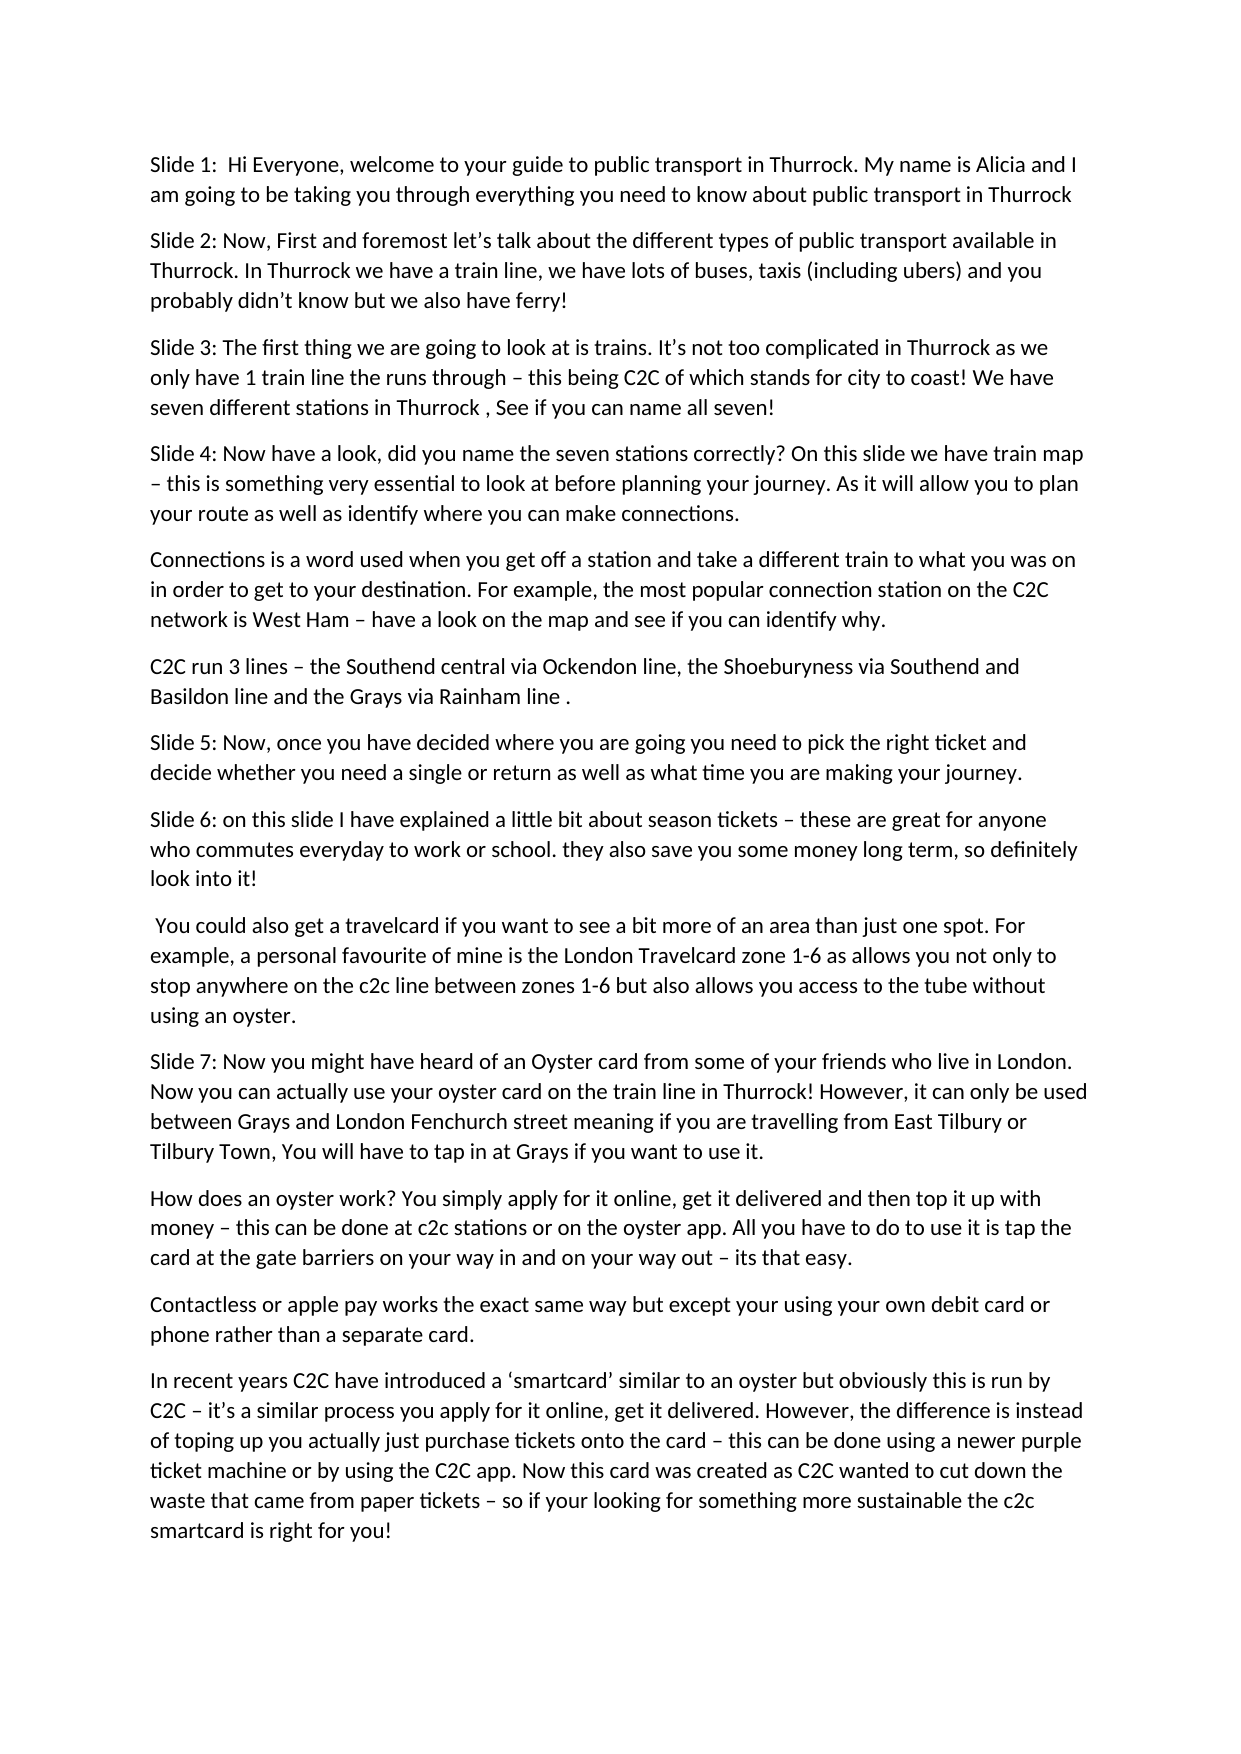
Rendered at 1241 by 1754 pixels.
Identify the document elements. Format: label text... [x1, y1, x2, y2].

text In recent years C2C have introduced a ‘smartcard’ similar to an oyster but obviously this is run by C2C – it’s a similar process you apply for it online, get it delivered. However, the difference is instead of toping up you actually just purchase tickets onto the card – this can be done using a newer purple ticket machine or by using the C2C app. Now this card was created as C2C wanted to cut down the waste that came from paper tickets – so if your looking for something more sustainable the c2c smartcard is right for you! [150, 1366, 1090, 1544]
text How does an oyster work? You simply apply for it online, get it delivered and then top it up with money – this can be done at c2c stations or on the oyster app. All you have to do to use it is tap the card at the gate barriers on your way in and on your way out – its that easy. [150, 1184, 1090, 1271]
text Contactless or apple pay works the exact same way but except your using your own debit card or phone rather than a separate card. [150, 1290, 1090, 1348]
text Slide 4: Now have a look, did you name the seven stations correctly? On this slide we have train map – this is something very essential to look at before planning your journey. As it will allow you to plan your route as well as identify where you can make connections. [150, 439, 1090, 527]
text Slide 6: on this slide I have explained a little bit about season tickets – these are great for anyone who commutes everyday to work or school. they also save you some money long term, so definitely look into it! [150, 805, 1090, 893]
text Slide 5: Now, once you have decided where you are going you need to pick the right ticket and decide whether you need a single or return as well as what time you are making your journey. [150, 728, 1090, 786]
text Slide 7: Now you might have heard of an Oyster card from some of your friends who live in London. Now you can actually use your oyster card on the train line in Thurrock! However, it can only be used between Grays and London Fenchurch street meaning if you are travelling from East Tilbury or Tilbury Town, You will have to tap in at Grays if you want to use it. [150, 1047, 1090, 1165]
text You could also get a travelcard if you want to see a bit more of an area than just one spot. For example, a personal favourite of mine is the London Travelcard zone 1-6 as allows you not only to stop anywhere on the c2c line between zones 1-6 but also allows you access to the tube without using an oyster. [150, 911, 1090, 1029]
text Slide 1: Hi Everyone, welcome to your guide to public transport in Thurrock. My name is Alicia and I am going to be taking you through everything you need to know about public transport in Thurrock [150, 150, 1090, 208]
text Connections is a word used when you get off a station and take a different train to what you was on in order to get to your destination. For example, the most popular connection station on the C2C network is West Ham – have a look on the map and see if you can identify why. [150, 546, 1090, 633]
text C2C run 3 lines – the Southend central via Ockendon line, the Shoeburyness via Southend and Basildon line and the Grays via Rainham line . [150, 652, 1090, 710]
text Slide 2: Now, First and foremost let’s talk about the different types of public transport available in Thurrock. In Thurrock we have a train line, we have lots of buses, taxis (including ubers) and you probably didn’t know but we also have ferry! [150, 226, 1090, 314]
text Slide 3: The first thing we are going to look at is trains. It’s not too complicated in Thurrock as we only have 1 train line the runs through – this being C2C of which stands for city to coast! We have seven different stations in Thurrock , See if you can name all seven! [150, 333, 1090, 421]
